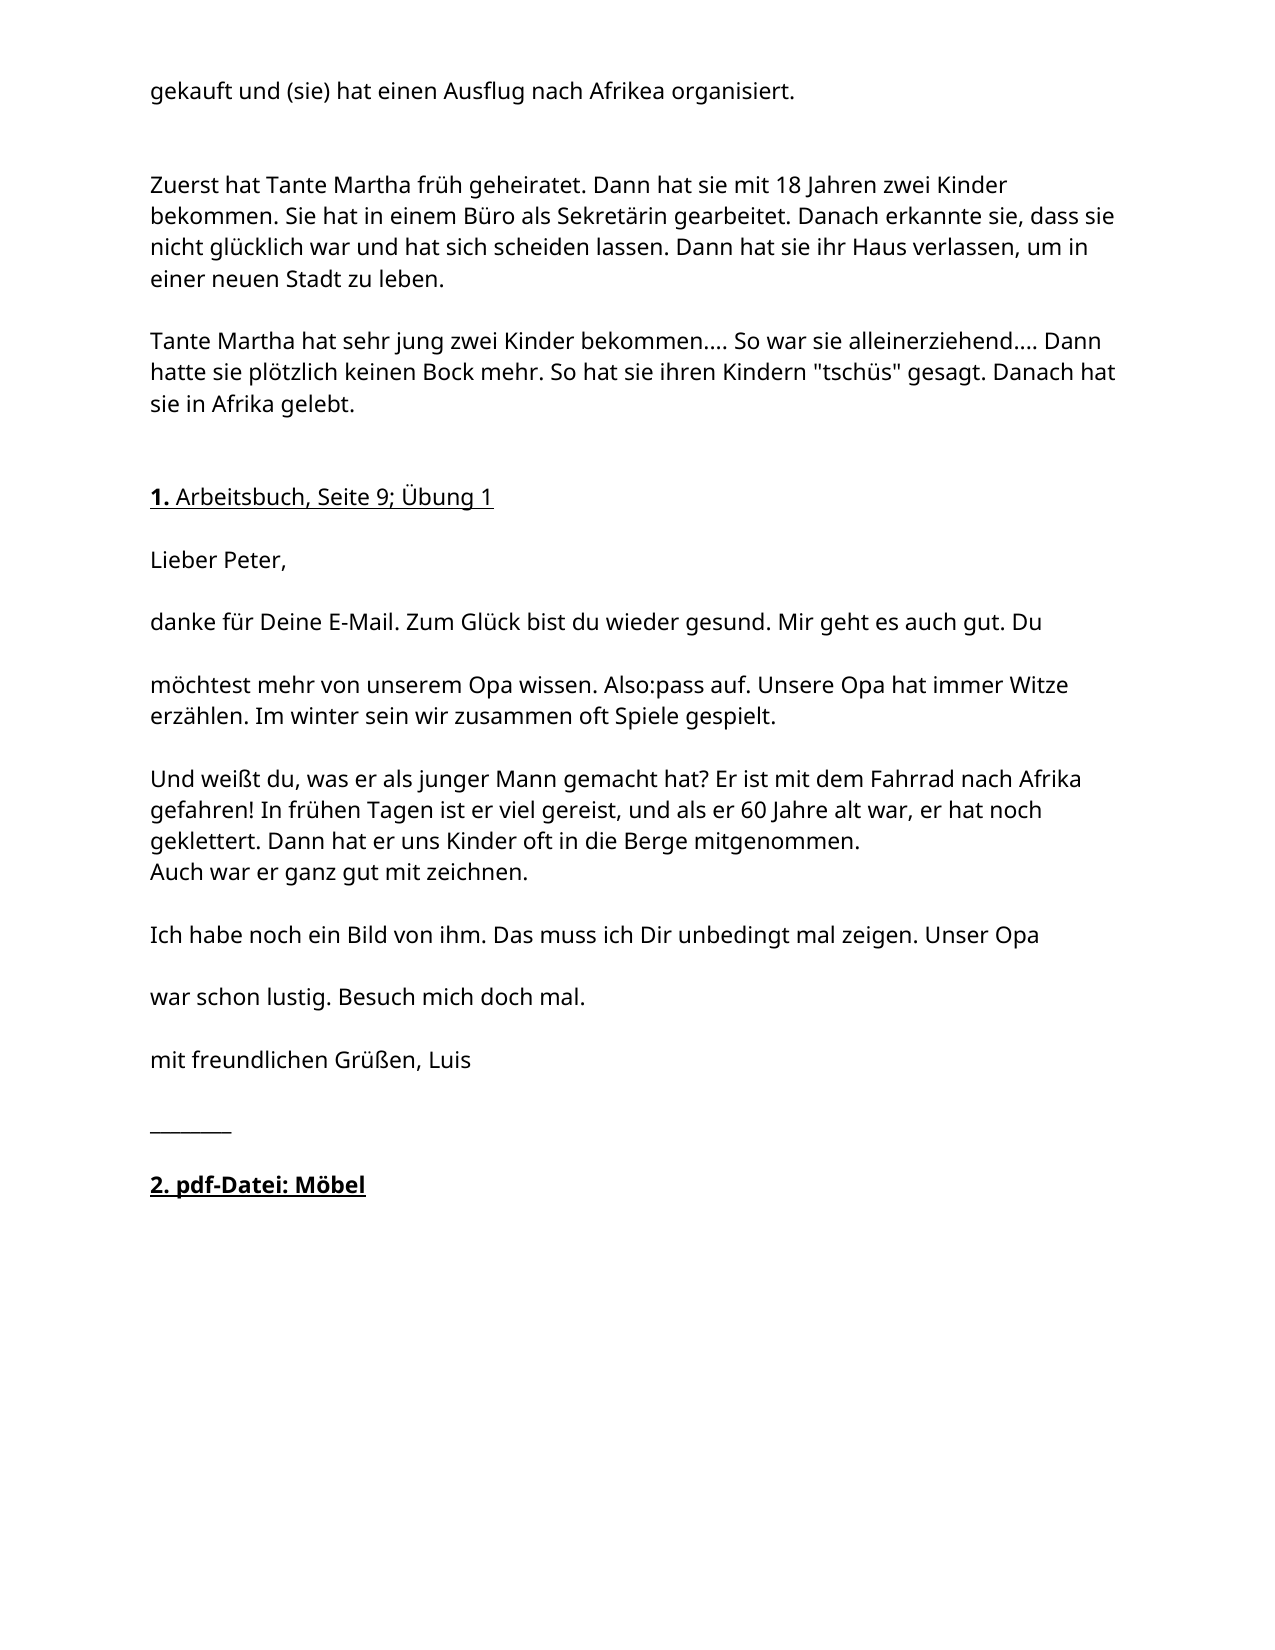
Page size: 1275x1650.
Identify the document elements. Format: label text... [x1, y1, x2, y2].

text ________ [150, 1106, 1125, 1137]
text Zuerst hat Tante Martha früh geheiratet. Dann hat sie mit 18 Jahren zwei Kinder bekommen. Sie hat in einem Büro als Sekretärin gearbeitet. Danach erkannte sie, dass sie nicht glücklich war und hat sich scheiden lassen. Dann hat sie ihr Haus verlassen, um in einer neuen Stadt zu leben. [150, 169, 1125, 294]
text Und weißt du, was er als junger Mann gemacht hat? Er ist mit dem Fahrrad nach Afrika gefahren! In frühen Tagen ist er viel gereist, und als er 60 Jahre alt war, er hat noch geklettert. Dann hat er uns Kinder oft in die Berge mitgenommen. [150, 762, 1125, 856]
text 1. Arbeitsbuch, Seite 9; Übung 1 [150, 481, 1125, 512]
text Tante Martha hat sehr jung zwei Kinder bekommen.... So war sie alleinerziehend.... Dann hatte sie plötzlich keinen Bock mehr. So hat sie ihren Kindern "tschüs" gesagt. Danach hat sie in Afrika gelebt. [150, 325, 1125, 419]
text Auch war er ganz gut mit zeichnen. [150, 856, 1125, 887]
text gekauft und (sie) hat einen Ausflug nach Afrikea organisiert. [150, 75, 1125, 106]
text Ich habe noch ein Bild von ihm. Das muss ich Dir unbedingt mal zeigen. Unser Opa [150, 919, 1125, 950]
text war schon lustig. Besuch mich doch mal. [150, 981, 1125, 1012]
text mit freundlichen Grüßen, Luis [150, 1044, 1125, 1075]
text möchtest mehr von unserem Opa wissen. Also:pass auf. Unsere Opa hat immer Witze erzählen. Im winter sein wir zusammen oft Spiele gespielt. [150, 669, 1125, 731]
text Lieber Peter, [150, 544, 1125, 575]
text 2. pdf-Datei: Möbel [150, 1169, 1125, 1200]
text danke für Deine E-Mail. Zum Glück bist du wieder gesund. Mir geht es auch gut. Du [150, 606, 1125, 637]
